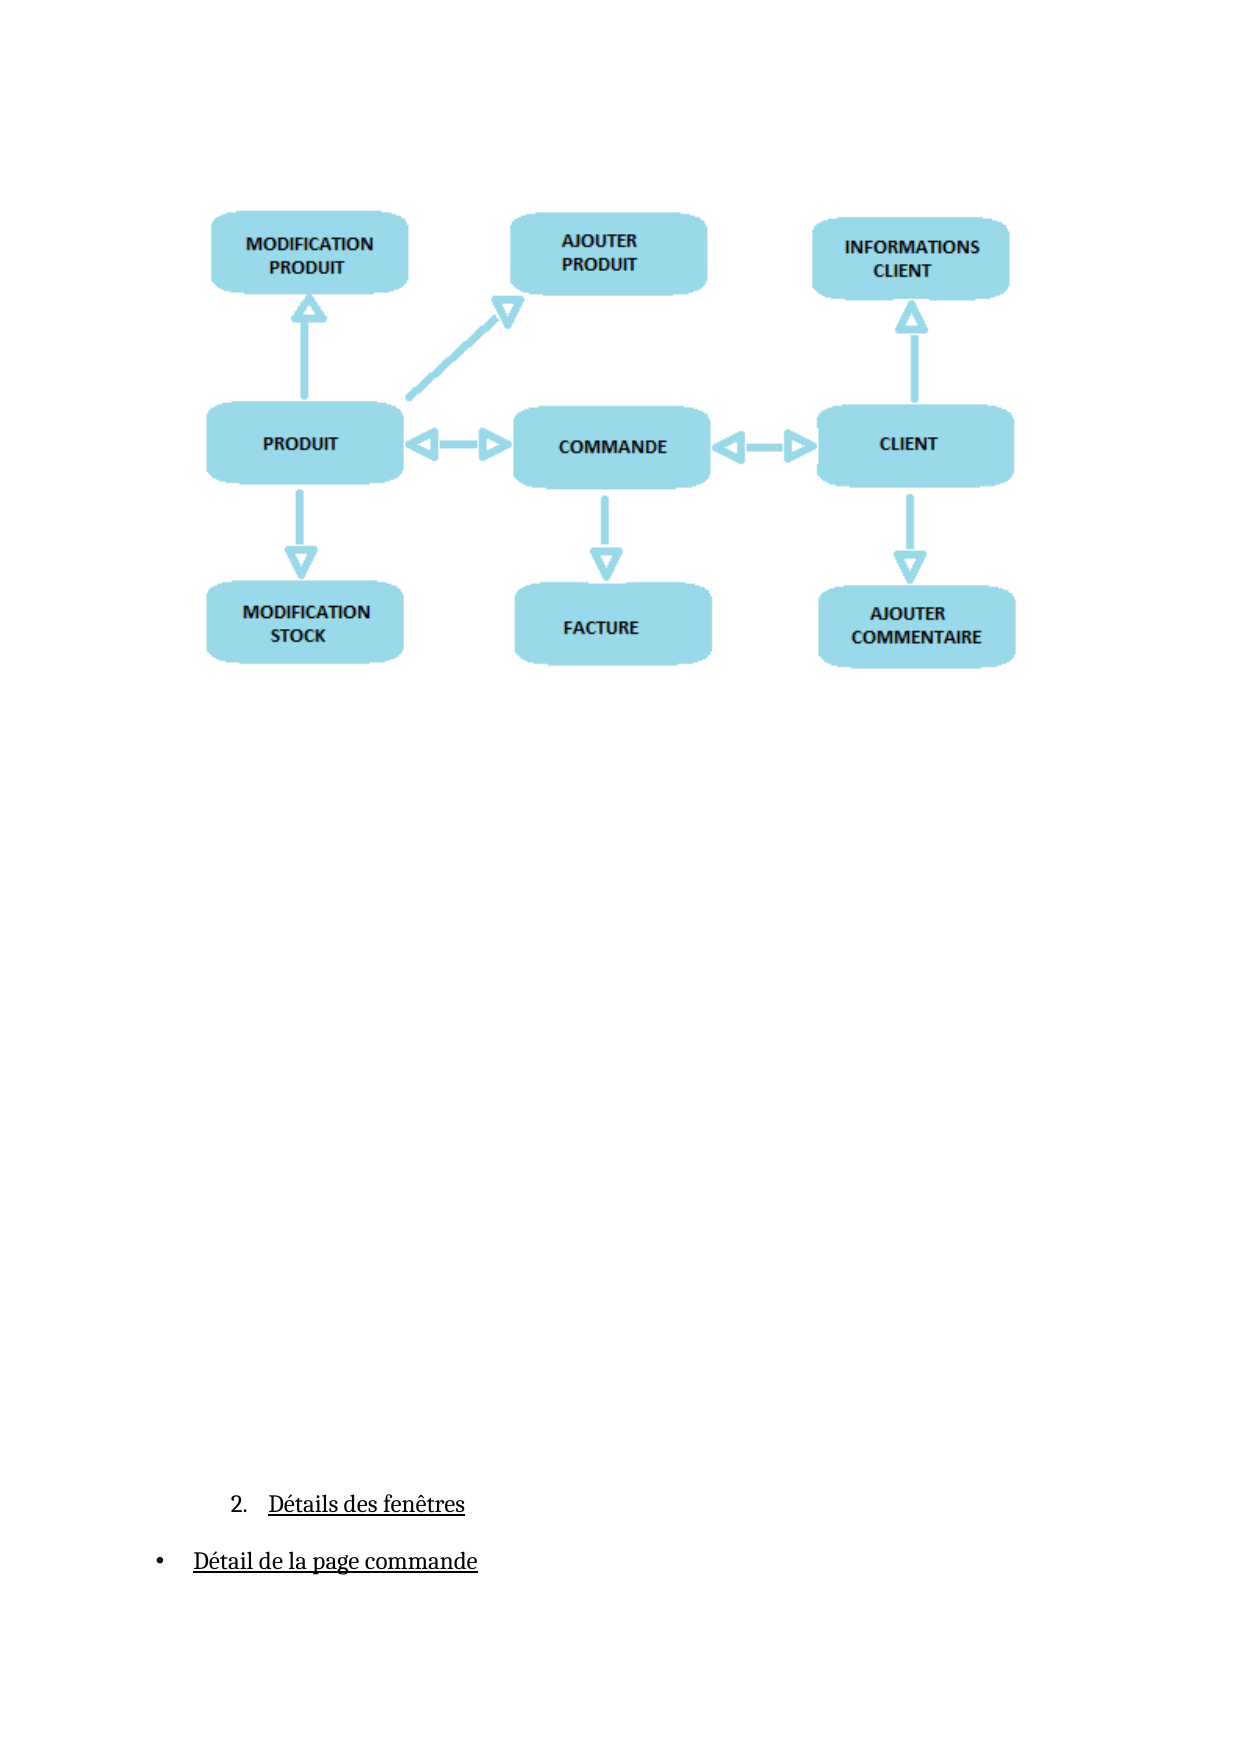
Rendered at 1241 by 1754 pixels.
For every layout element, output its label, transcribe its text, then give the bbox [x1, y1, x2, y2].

list Détail de la page commande [156, 1547, 1122, 1576]
list Détails des fenêtres [231, 1490, 1122, 1518]
